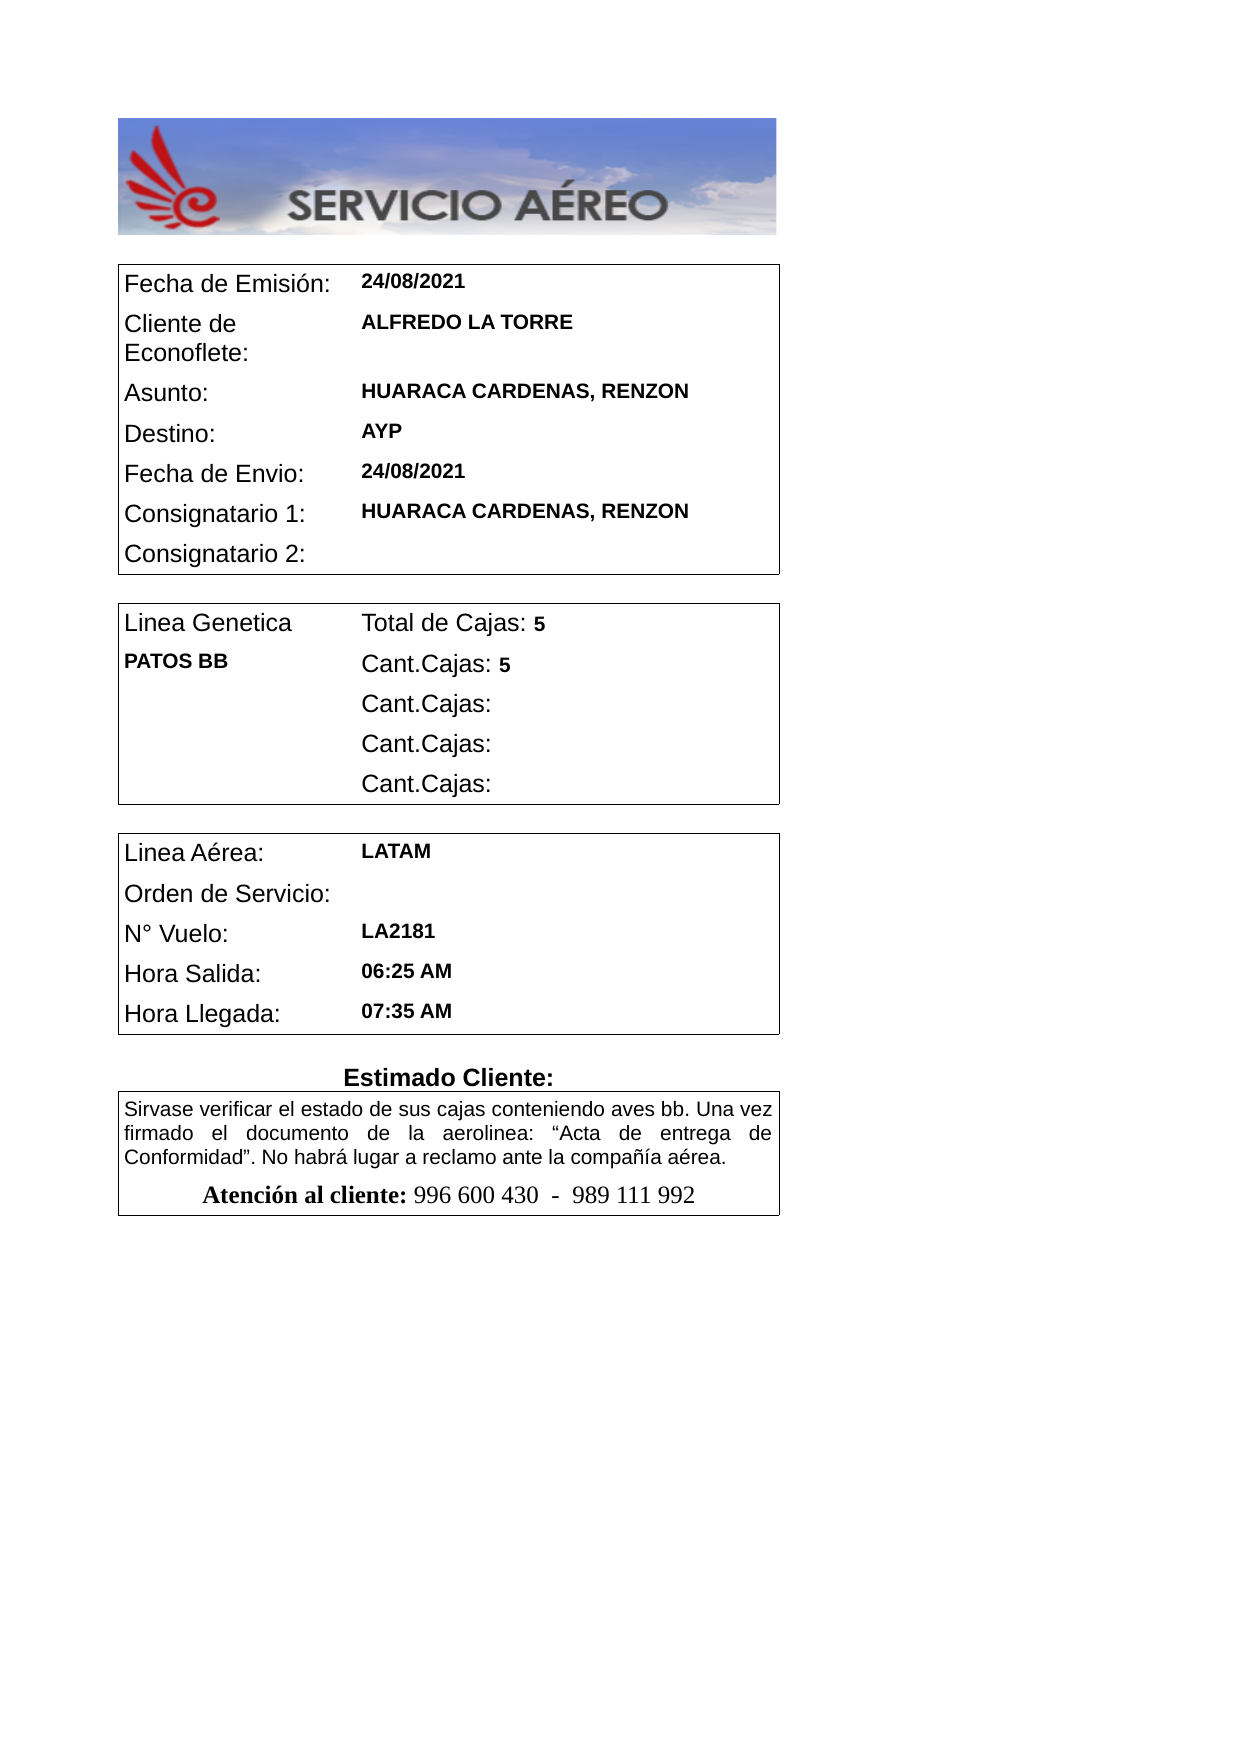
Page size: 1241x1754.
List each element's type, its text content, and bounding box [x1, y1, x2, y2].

table_cell Asunto: [119, 373, 356, 413]
table_cell Consignatario 2: [119, 534, 356, 574]
table_cell HUARACA CARDENAS, RENZON [356, 493, 779, 533]
table_cell Consignatario 1: [119, 493, 356, 533]
table_cell AYP [356, 413, 779, 453]
table_cell Atención al cliente: 996 600 430 - 989 111 992 [119, 1175, 779, 1215]
table_cell Fecha de Envio: [119, 453, 356, 493]
table_cell 07:35 AM [356, 994, 779, 1034]
table_cell 24/08/2021 [356, 453, 779, 493]
table_cell Estimado Cliente: [118, 1035, 779, 1091]
table_cell LATAM [356, 834, 779, 873]
table_cell [119, 723, 356, 763]
table_cell Hora Salida: [119, 953, 356, 993]
table_cell PATOS BB [119, 643, 356, 683]
table_cell HUARACA CARDENAS, RENZON [356, 373, 779, 413]
table_header 24/08/2021 [356, 265, 779, 304]
table_cell [356, 805, 779, 833]
table_cell Total de Cajas: 5 [356, 604, 779, 643]
table_cell [356, 873, 779, 913]
table_header Fecha de Emisión: [119, 265, 356, 304]
table_cell ALFREDO LA TORRE [356, 304, 779, 373]
table_cell Cant.Cajas: [356, 723, 779, 763]
table_cell Hora Llegada: [119, 994, 356, 1034]
table_cell Cant.Cajas: 5 [356, 643, 779, 683]
table_cell Cant.Cajas: [356, 683, 779, 723]
table_cell N° Vuelo: [119, 913, 356, 953]
table_cell LA2181 [356, 913, 779, 953]
table_cell Cliente de Econoflete: [119, 304, 356, 373]
table_cell [118, 805, 356, 833]
table_cell [356, 534, 779, 574]
table_cell 06:25 AM [356, 953, 779, 993]
table_cell Cant.Cajas: [356, 764, 779, 804]
table_cell [119, 764, 356, 804]
picture [118, 118, 777, 235]
table_cell [118, 575, 356, 603]
table_cell Linea Genetica [119, 604, 356, 643]
table_cell Sirvase verificar el estado de sus cajas conteniendo aves bb. Una vez firmado el documento de la aerolinea: “Acta de entrega de Conformidad”. No habrá lugar a reclamo ante la compañía aérea. [119, 1092, 779, 1175]
table_cell Linea Aérea: [119, 834, 356, 873]
table_cell Destino: [119, 413, 356, 453]
table_cell [356, 575, 779, 603]
table_cell [119, 683, 356, 723]
table_cell Orden de Servicio: [119, 873, 356, 913]
